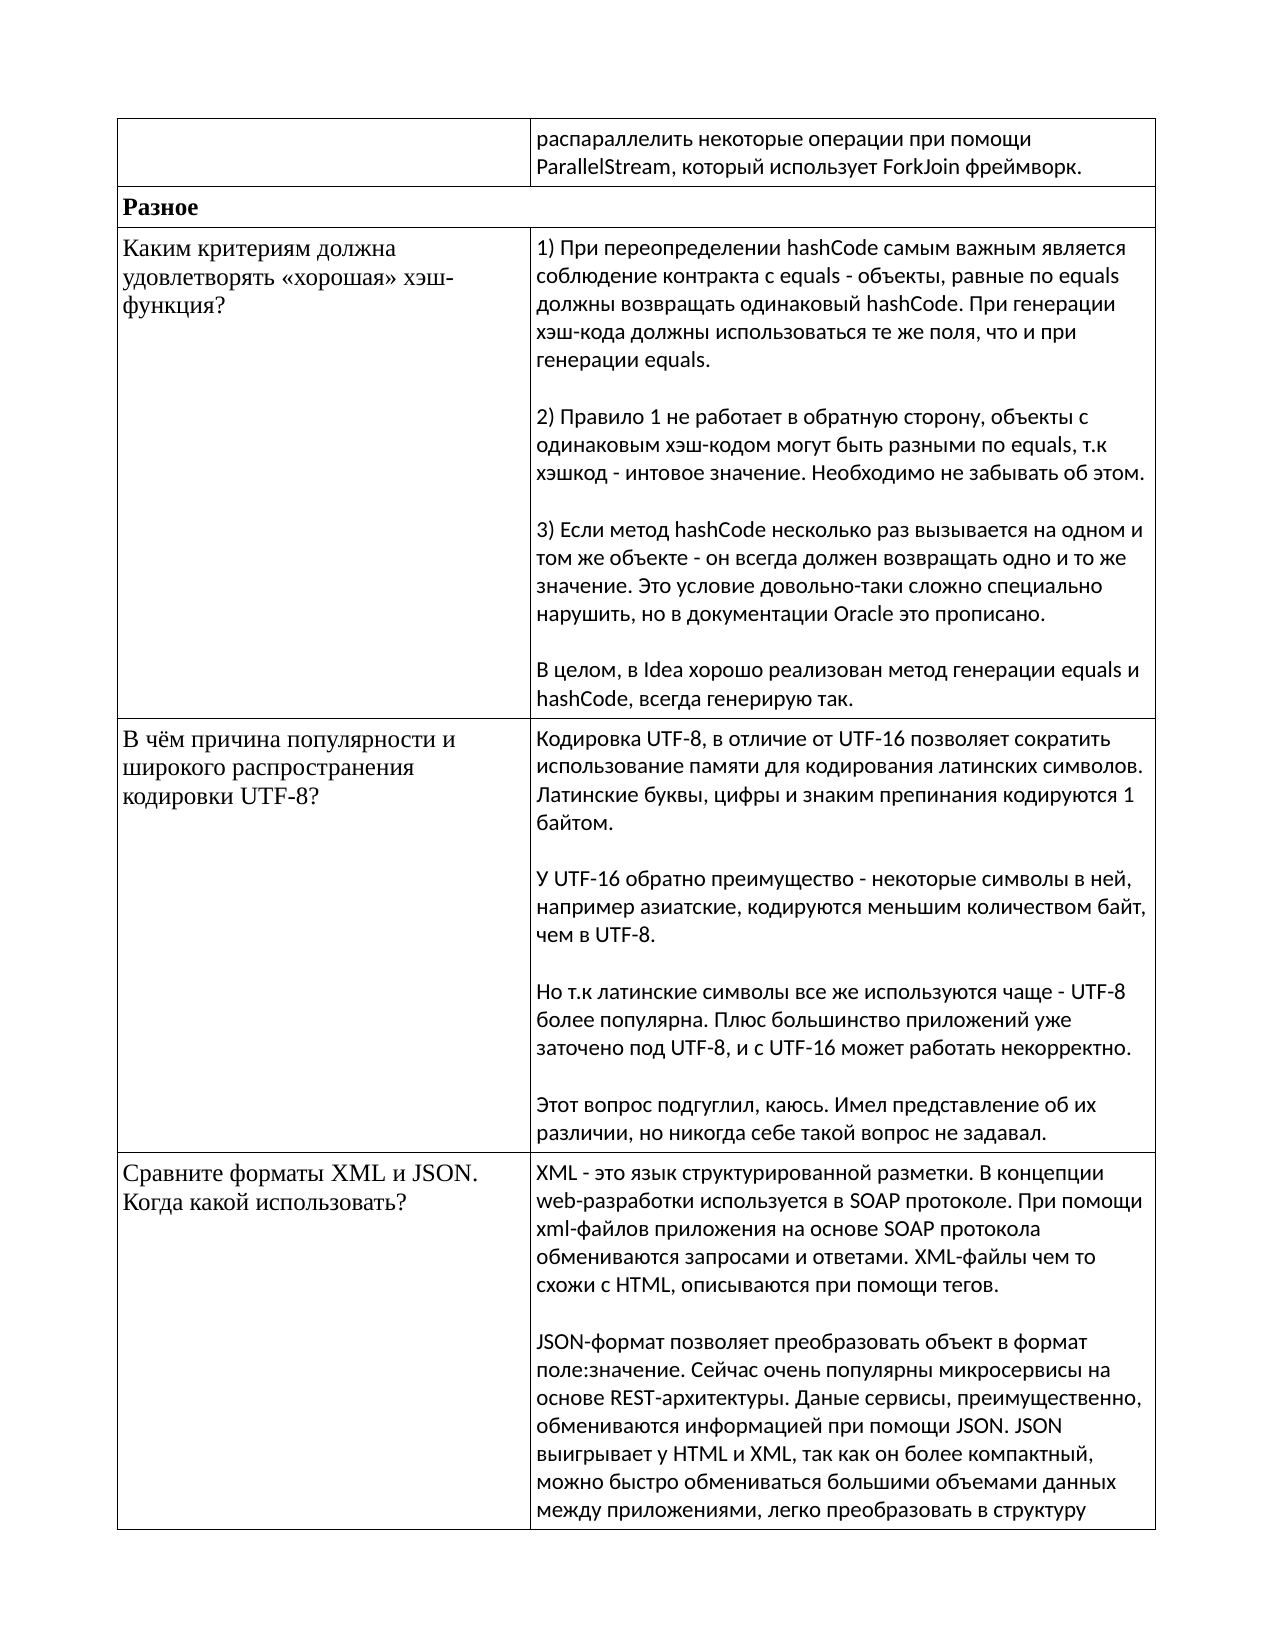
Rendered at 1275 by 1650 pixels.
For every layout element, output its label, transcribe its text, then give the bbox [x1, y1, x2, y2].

table_cell Разное [118, 187, 1155, 227]
table_cell Кодировка UTF-8, в отличие от UTF-16 позволяет сократить использование памяти для кодирования латинских символов. Латинские буквы, цифры и знаким препинания кодируются 1 байтом. У UTF-16 обратно преимущество - некоторые символы в ней, например азиатские, кодируются меньшим количеством байт, чем в UTF-8. Но т.к латинские символы все же используются чаще - UTF-8 более популярна. Плюс большинство приложений уже заточено под UTF-8, и с UTF-16 может работать некорректно. Этот вопрос подгуглил, каюсь. Имел представление об их различии, но никогда себе такой вопрос не задавал. [531, 719, 1155, 1152]
table_cell XML - это язык структурированной разметки. В концепции web-разработки используется в SOAP протоколе. При помощи xml-файлов приложения на основе SOAP протокола обмениваются запросами и ответами. XML-файлы чем то схожи с HTML, описываются при помощи тегов. JSON-формат позволяет преобразовать объект в формат поле:значение. Сейчас очень популярны микросервисы на основе REST-архитектуры. Даные сервисы, преимущественно, обмениваются информацией при помощи JSON. JSON выигрывает у HTML и XML, так как он более компактный, можно быстро обмениваться большими объемами данных между приложениями, легко преобразовать в структуру [531, 1153, 1155, 1529]
table_cell [118, 119, 530, 186]
table_cell распараллелить некоторые операции при помощи ParallelStream, который использует ForkJoin фреймворк. [531, 119, 1155, 186]
table_cell Каким критериям должна удовлетворять «хорошая» хэш-функция? [118, 228, 530, 717]
table_cell Сравните форматы XML и JSON. Когда какой использовать? [118, 1153, 530, 1529]
table_cell В чём причина популярности и широкого распространения кодировки UTF-8? [118, 719, 530, 1152]
table_cell 1) При переопределении hashCode самым важным является соблюдение контракта с equals - объекты, равные по equals должны возвращать одинаковый hashCode. При генерации хэш-кода должны использоваться те же поля, что и при генерации equals. 2) Правило 1 не работает в обратную сторону, объекты с одинаковым хэш-кодом могут быть разными по equals, т.к хэшкод - интовое значение. Необходимо не забывать об этом. 3) Если метод hashCode несколько раз вызывается на одном и том же объекте - он всегда должен возвращать одно и то же значение. Это условие довольно-таки сложно специально нарушить, но в документации Oracle это прописано. В целом, в Idea хорошо реализован метод генерации equals и hashCode, всегда генерирую так. [531, 228, 1155, 717]
